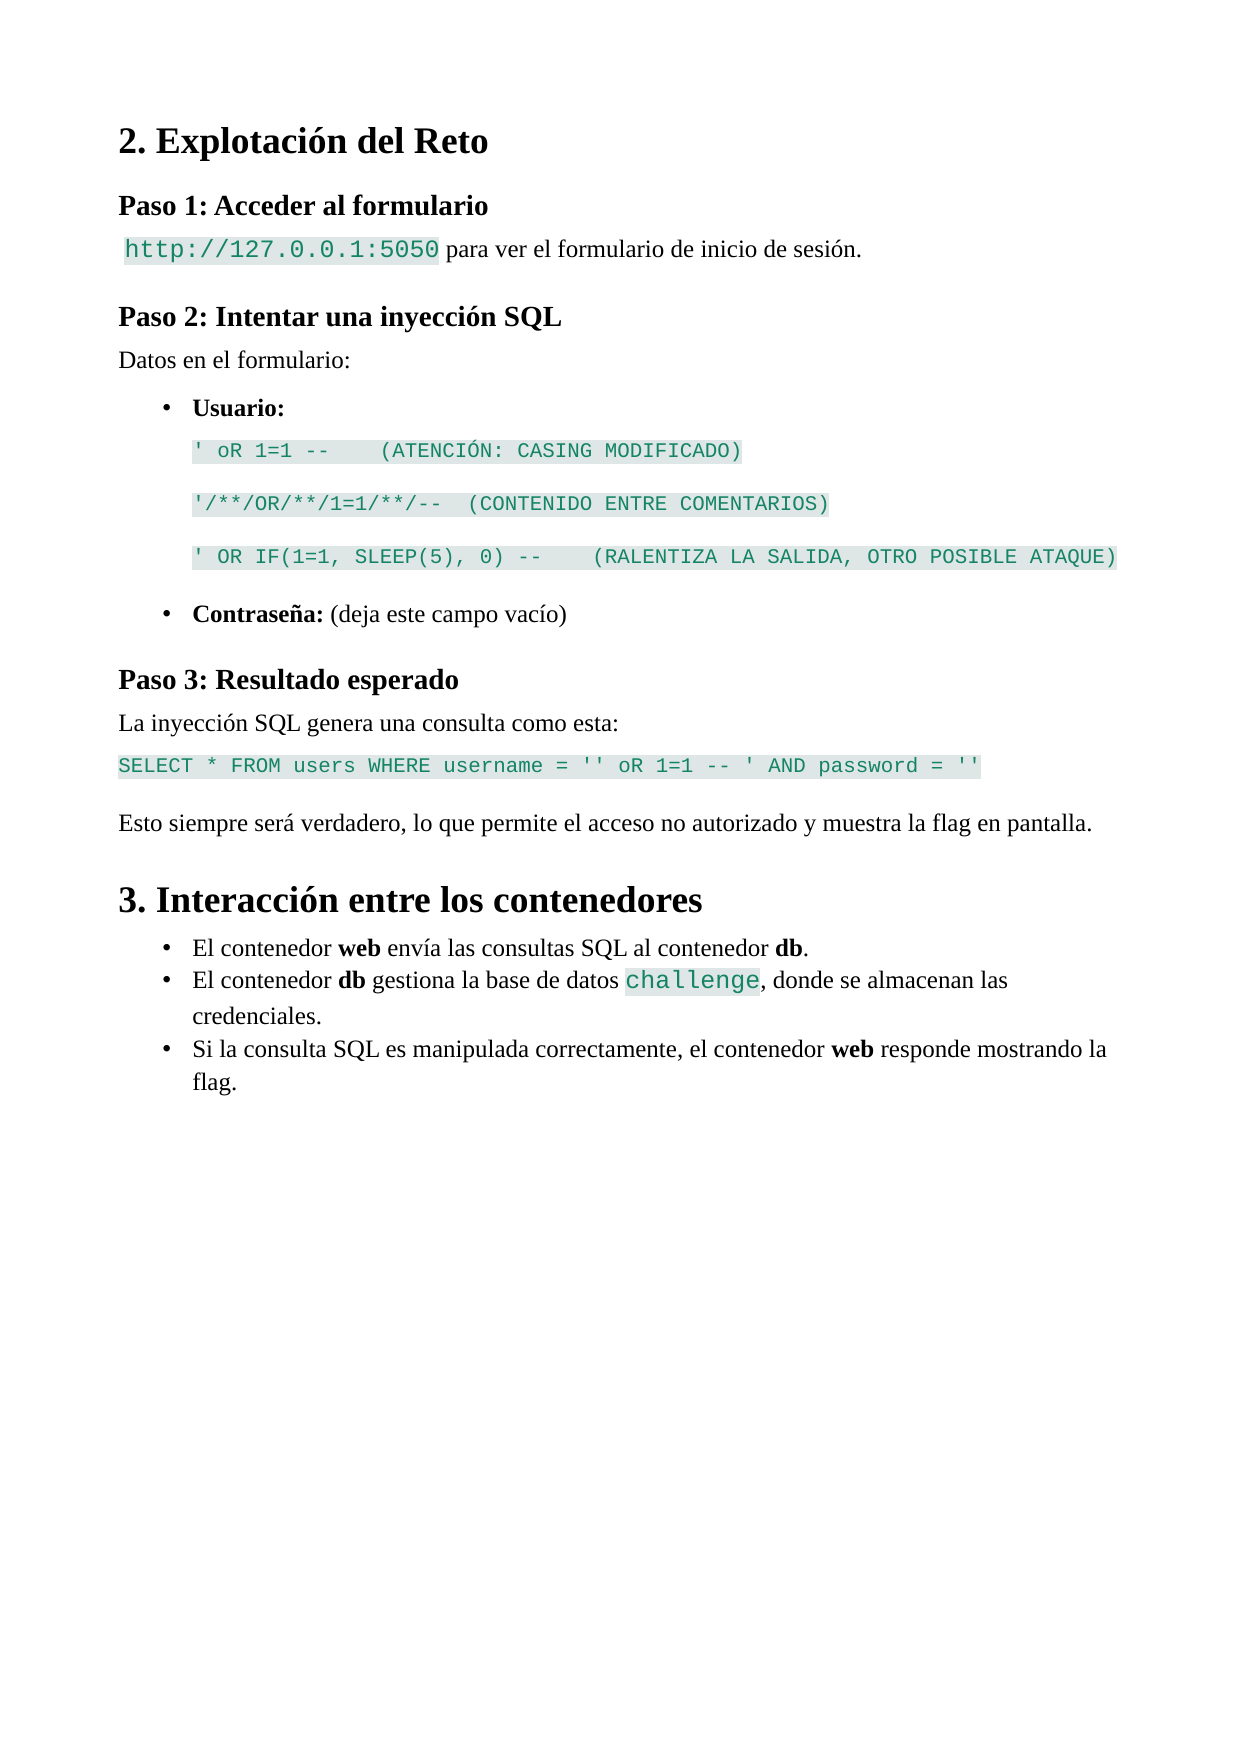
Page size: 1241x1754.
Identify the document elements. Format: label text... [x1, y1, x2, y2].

list Usuario: [162, 393, 1122, 421]
subtitle Paso 1: Acceder al formulario [118, 188, 1122, 222]
list Si la consulta SQL es manipulada correctamente, el contenedor web responde mostrando la flag. [162, 1034, 1122, 1096]
list '/**/OR/**/1=1/**/-- (CONTENIDO ENTRE COMENTARIOS) [829, 493, 1122, 517]
text Datos en el formulario: [118, 345, 1122, 374]
subtitle Paso 3: Resultado esperado [118, 662, 1122, 695]
list Contraseña: (deja este campo vacío) [162, 599, 1122, 628]
list El contenedor db gestiona la base de datos challenge, donde se almacenan las credenciales. [162, 966, 1122, 1029]
list ' oR 1=1 -- (ATENCIÓN: CASING MODIFICADO) [742, 440, 1122, 464]
subtitle Paso 2: Intentar una inyección SQL [118, 299, 1122, 332]
subtitle 2. Explotación del Reto [118, 118, 1122, 161]
text Esto siempre será verdadero, lo que permite el acceso no autorizado y muestra la flag en pantalla. [118, 808, 1122, 837]
list El contenedor web envía las consultas SQL al contenedor db. [162, 933, 1122, 961]
text La inyección SQL genera una consulta como esta: [118, 708, 1122, 737]
text SELECT * FROM users WHERE username = '' oR 1=1 -- ' AND password = '' [981, 755, 1122, 779]
text http://127.0.0.1:5050 para ver el formulario de inicio de sesión. [118, 234, 1122, 265]
subtitle 3. Interacción entre los contenedores [118, 877, 1122, 920]
